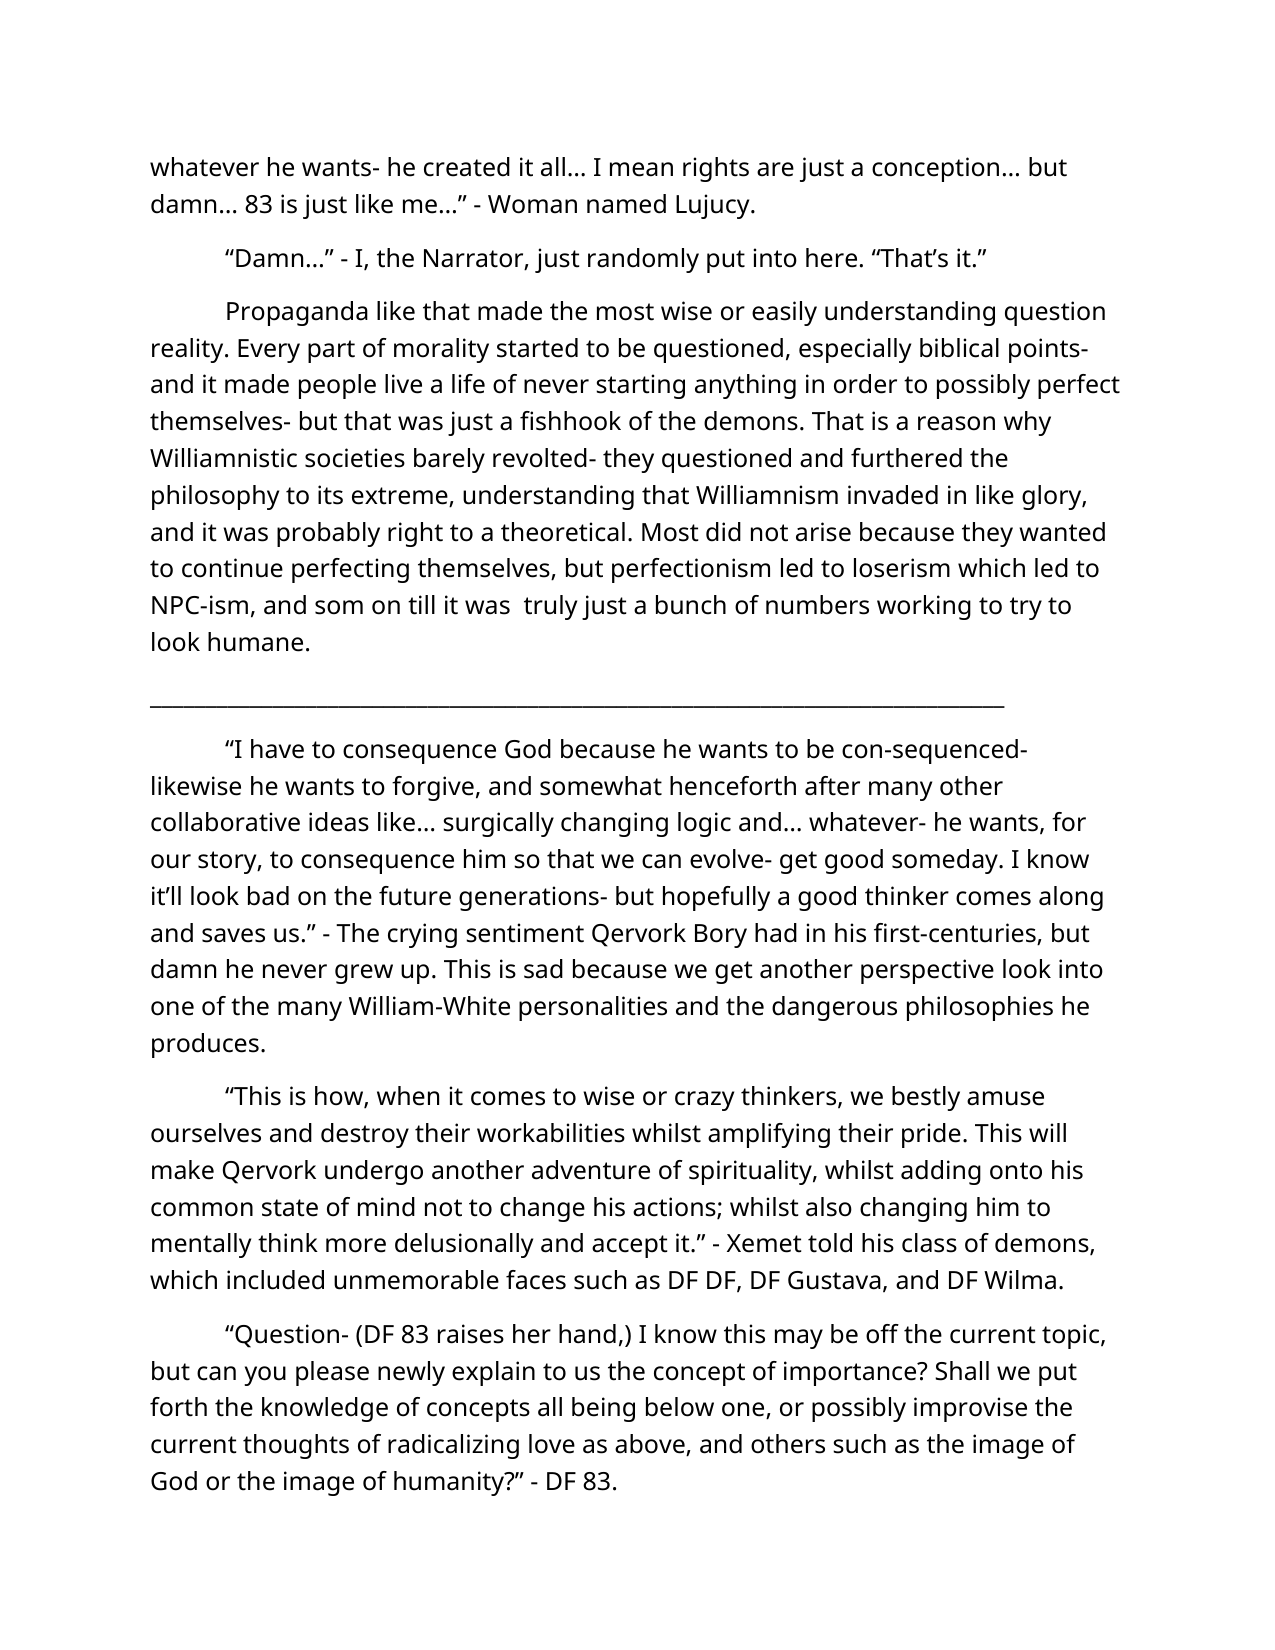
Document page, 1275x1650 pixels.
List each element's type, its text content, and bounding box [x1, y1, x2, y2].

text “I have to consequence God because he wants to be con-sequenced- likewise he wants to forgive, and somewhat henceforth after many other collaborative ideas like… surgically changing logic and… whatever- he wants, for our story, to consequence him so that we can evolve- get good someday. I know it’ll look bad on the future generations- but hopefully a good thinker comes along and saves us.” - The crying sentiment Qervork Bory had in his first-centuries, but damn he never grew up. This is sad because we get another perspective look into one of the many William-White personalities and the dangerous philosophies he produces. [150, 731, 1125, 1060]
text “This is how, when it comes to wise or crazy thinkers, we bestly amuse ourselves and destroy their workabilities whilst amplifying their pride. This will make Qervork undergo another adventure of spirituality, whilst adding onto his common state of mind not to change his actions; whilst also changing him to mentally think more delusionally and accept it.” - Xemet told his class of demons, which included unmemorable faces such as DF DF, DF Gustava, and DF Wilma. [150, 1079, 1125, 1297]
text whatever he wants- he created it all… I mean rights are just a conception… but damn… 83 is just like me…” - Woman named Lujucy. [150, 150, 1125, 221]
text “Question- (DF 83 raises her hand,) I know this may be off the current topic, but can you please newly explain to us the concept of importance? Shall we put forth the knowledge of concepts all being below one, or possibly improvise the current thoughts of radicalizing love as above, and others such as the image of God or the image of humanity?” - DF 83. [150, 1316, 1125, 1497]
text Propaganda like that made the most wise or easily understanding question reality. Every part of morality started to be questioned, especially biblical points- and it made people live a life of never starting anything in order to possibly perfect themselves- but that was just a fishhook of the demons. That is a reason why Williamnistic societies barely revolted- they questioned and furthered the philosophy to its extreme, understanding that Williamnism invaded in like glory, and it was probably right to a theoretical. Most did not arise because they wanted to continue perfecting themselves, but perfectionism led to loserism which led to NPC-ism, and som on till it was truly just a bunch of numbers working to try to look humane. [150, 294, 1125, 659]
text “Damn…” - I, the Narrator, just randomly put into here. “That’s it.” [150, 240, 1125, 274]
text _____________________________________________________________________________ [150, 678, 1125, 712]
